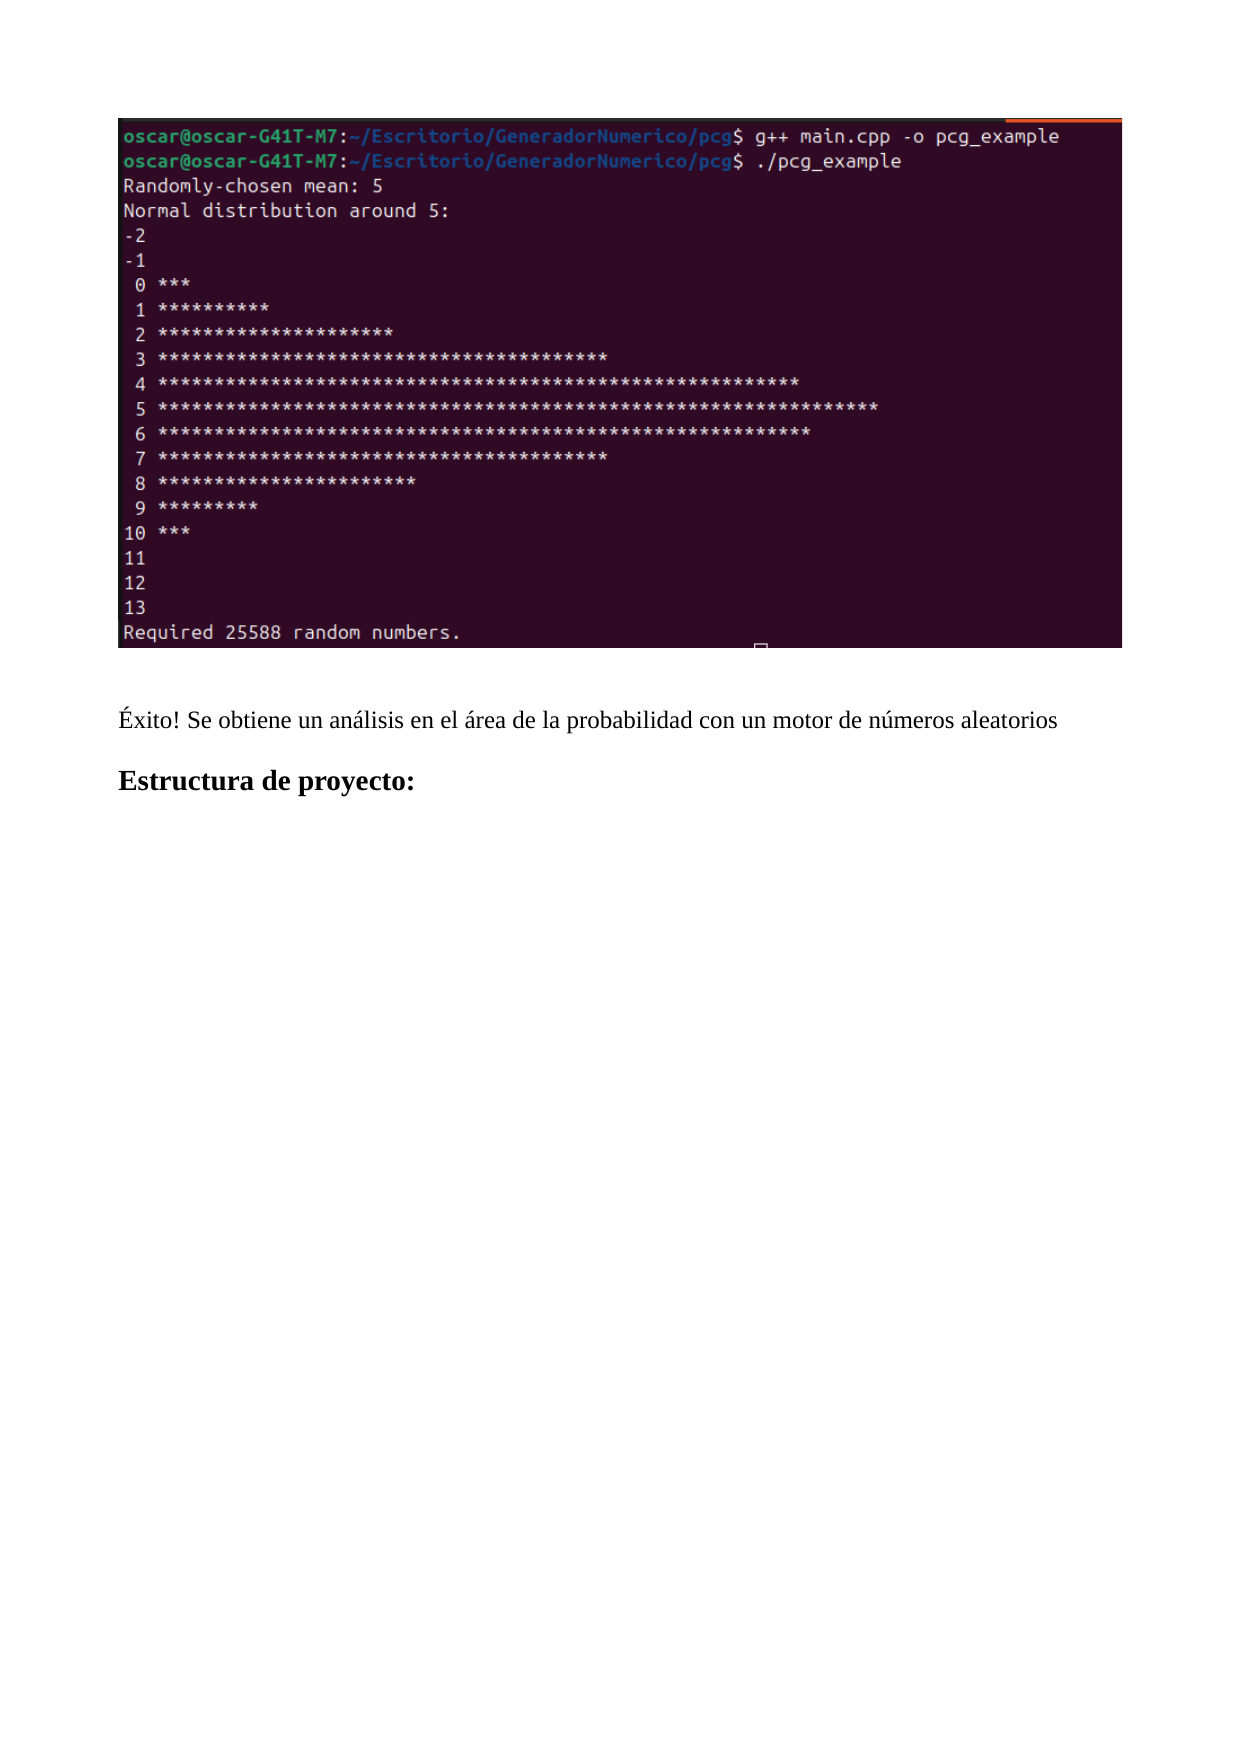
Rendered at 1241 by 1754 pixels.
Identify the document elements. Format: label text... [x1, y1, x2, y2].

picture [118, 118, 1123, 648]
text Éxito! Se obtiene un análisis en el área de la probabilidad con un motor de números aleatorios [118, 705, 1122, 734]
text Estructura de proyecto: [118, 763, 1122, 796]
